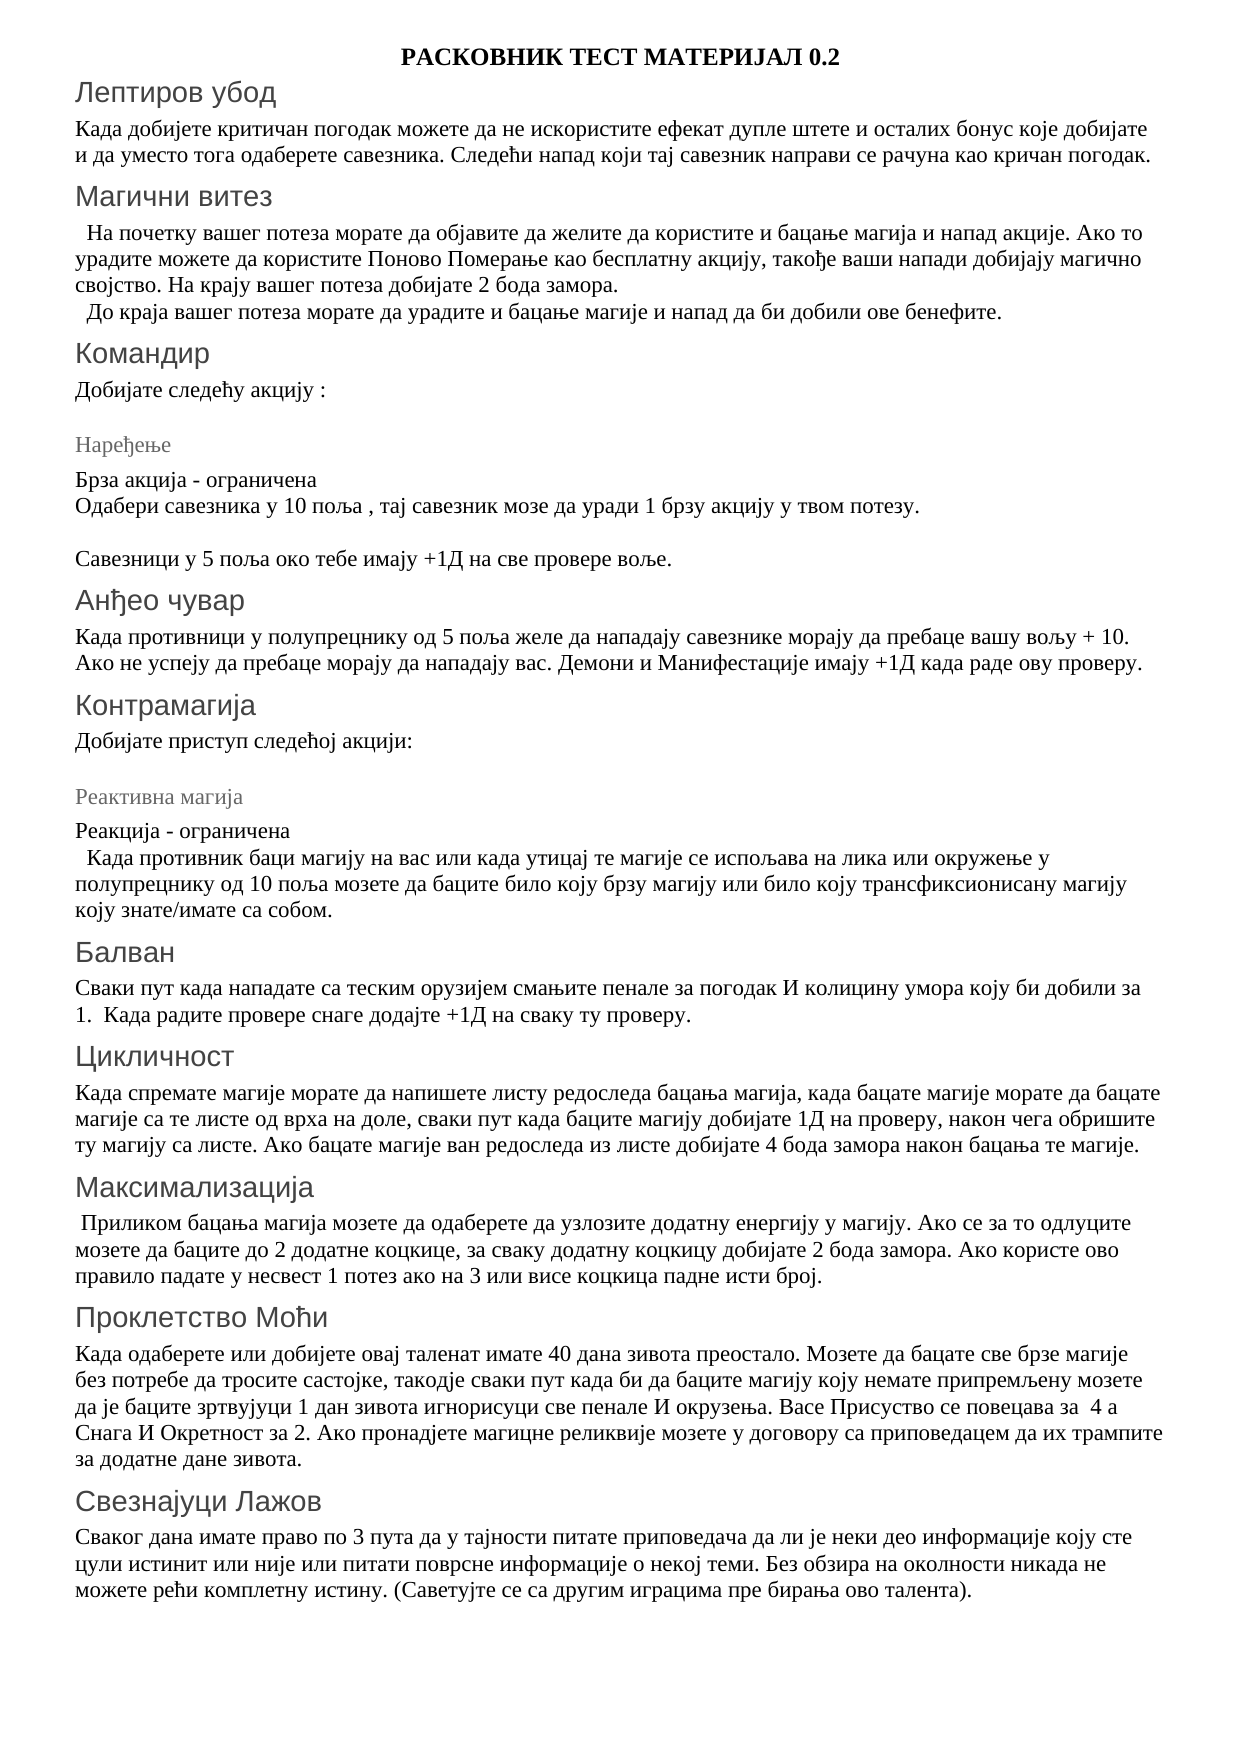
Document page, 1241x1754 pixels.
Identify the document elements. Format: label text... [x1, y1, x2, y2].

subtitle Наређење [75, 431, 1166, 458]
subtitle Командир [75, 336, 1166, 370]
text Добијате следећу акцију : [75, 376, 1166, 402]
subtitle Анђео чувар [75, 583, 1166, 617]
subtitle Лептиров убод [75, 75, 1166, 108]
text Када одаберете или добијете овај таленат имате 40 дана зивота преостало. Мозете да бацате све брзе магије без потребе да тросите састојке, такодје сваки пут када би да баците магију коју немате припремљену мозете да је баците зртвујуци 1 дан зивота игнорисуци све пенале И окрузења. Васе Присуство се повецава за 4 а Снага И Окретност за 2. Ако пронадјете магицне реликвије мозете у договору са приповедацем да их трампите за додатне дане зивота. [75, 1340, 1166, 1472]
text Савезници у 5 поља око тебе имају +1Д на све провере воље. [75, 545, 1166, 571]
text Када добијете критичан погодак можете да не искористите ефекат дупле штете и осталих бонус које добијате и да уместо тога одаберете савезника. Следећи напад који тај савезник направи се рачуна као кричан погодак. [75, 114, 1166, 167]
subtitle Максимализација [75, 1170, 1166, 1203]
subtitle Контрамагија [75, 688, 1166, 721]
text Када противник баци магију на вас или када утицај те магије се испољава на лика или окружење у полупрецнику од 10 поља мозете да баците било коју брзу магију или било коју трансфиксионисану магију коју знате/имате са собом. [75, 844, 1166, 923]
text Реакција - ограничена [75, 817, 1166, 844]
text Одабери савезника у 10 поља , тај савезник мозе да уради 1 брзу акцију у твом потезу. [75, 492, 1166, 519]
subtitle Реактивна магија [75, 783, 1166, 809]
text На почетку вашег потеза морате да објавите да желите да користите и бацање магија и напад акције. Ако то урадите можете да користите Поново Померање као бесплатну акцију, такође ваши напади добијају магично својство. На крају вашег потеза добијате 2 бода замора. [75, 219, 1166, 298]
text Добијате приступ следећој акцији: [75, 727, 1166, 754]
text Приликом бацања магија мозете да одаберете да узлозите додатну енергију у магију. Ако се за то одлуците мозете да баците до 2 додатне коцкице, за сваку додатну коцкицу добијате 2 бода замора. Ако користе ово правило падате у несвест 1 потез ако на 3 или висе коцкица падне исти број. [75, 1209, 1166, 1288]
text Сваког дана имате право по 3 пута да у тајности питате приповедача да ли је неки део информације коју сте цули истинит или није или питати поврсне информације о некој теми. Без обзира на околности никада не можете рећи комплетну истину. (Саветујте се са другим играцима пре бирања ово талента). [75, 1523, 1166, 1602]
subtitle Магични витез [75, 179, 1166, 213]
text Брза акција - ограничена [75, 466, 1166, 492]
text Када спремате магије морате да напишете листу редоследа бацања магија, када бацате магије морате да бацате магије са те листе од врха на доле, сваки пут када баците магију добијате 1Д на проверу, након чега обришите ту магију са листе. Ако бацате магије ван редоследа из листе добијате 4 бода замора након бацања те магије. [75, 1079, 1166, 1158]
text Сваки пут када нападате са теским орузијем смањите пенале за погодак И колицину умора коју би добили за 1. Када радите провере снаге додајте +1Д на сваку ту проверу. [75, 974, 1166, 1027]
text До краја вашег потеза морате да урадите и бацање магије и напад да би добили ове бенефите. [75, 298, 1166, 324]
subtitle Цикличност [75, 1039, 1166, 1073]
text Када противници у полупрецнику од 5 поља желе да нападају савезнике морају да пребаце вашу вољу + 10. Ако не успеју да пребаце морају да нападају вас. Демони и Манифестације имају +1Д када раде ову проверу. [75, 623, 1166, 676]
subtitle Свезнајуци Лажов [75, 1484, 1166, 1517]
subtitle Проклетство Моћи [75, 1300, 1166, 1334]
subtitle Балван [75, 935, 1166, 968]
